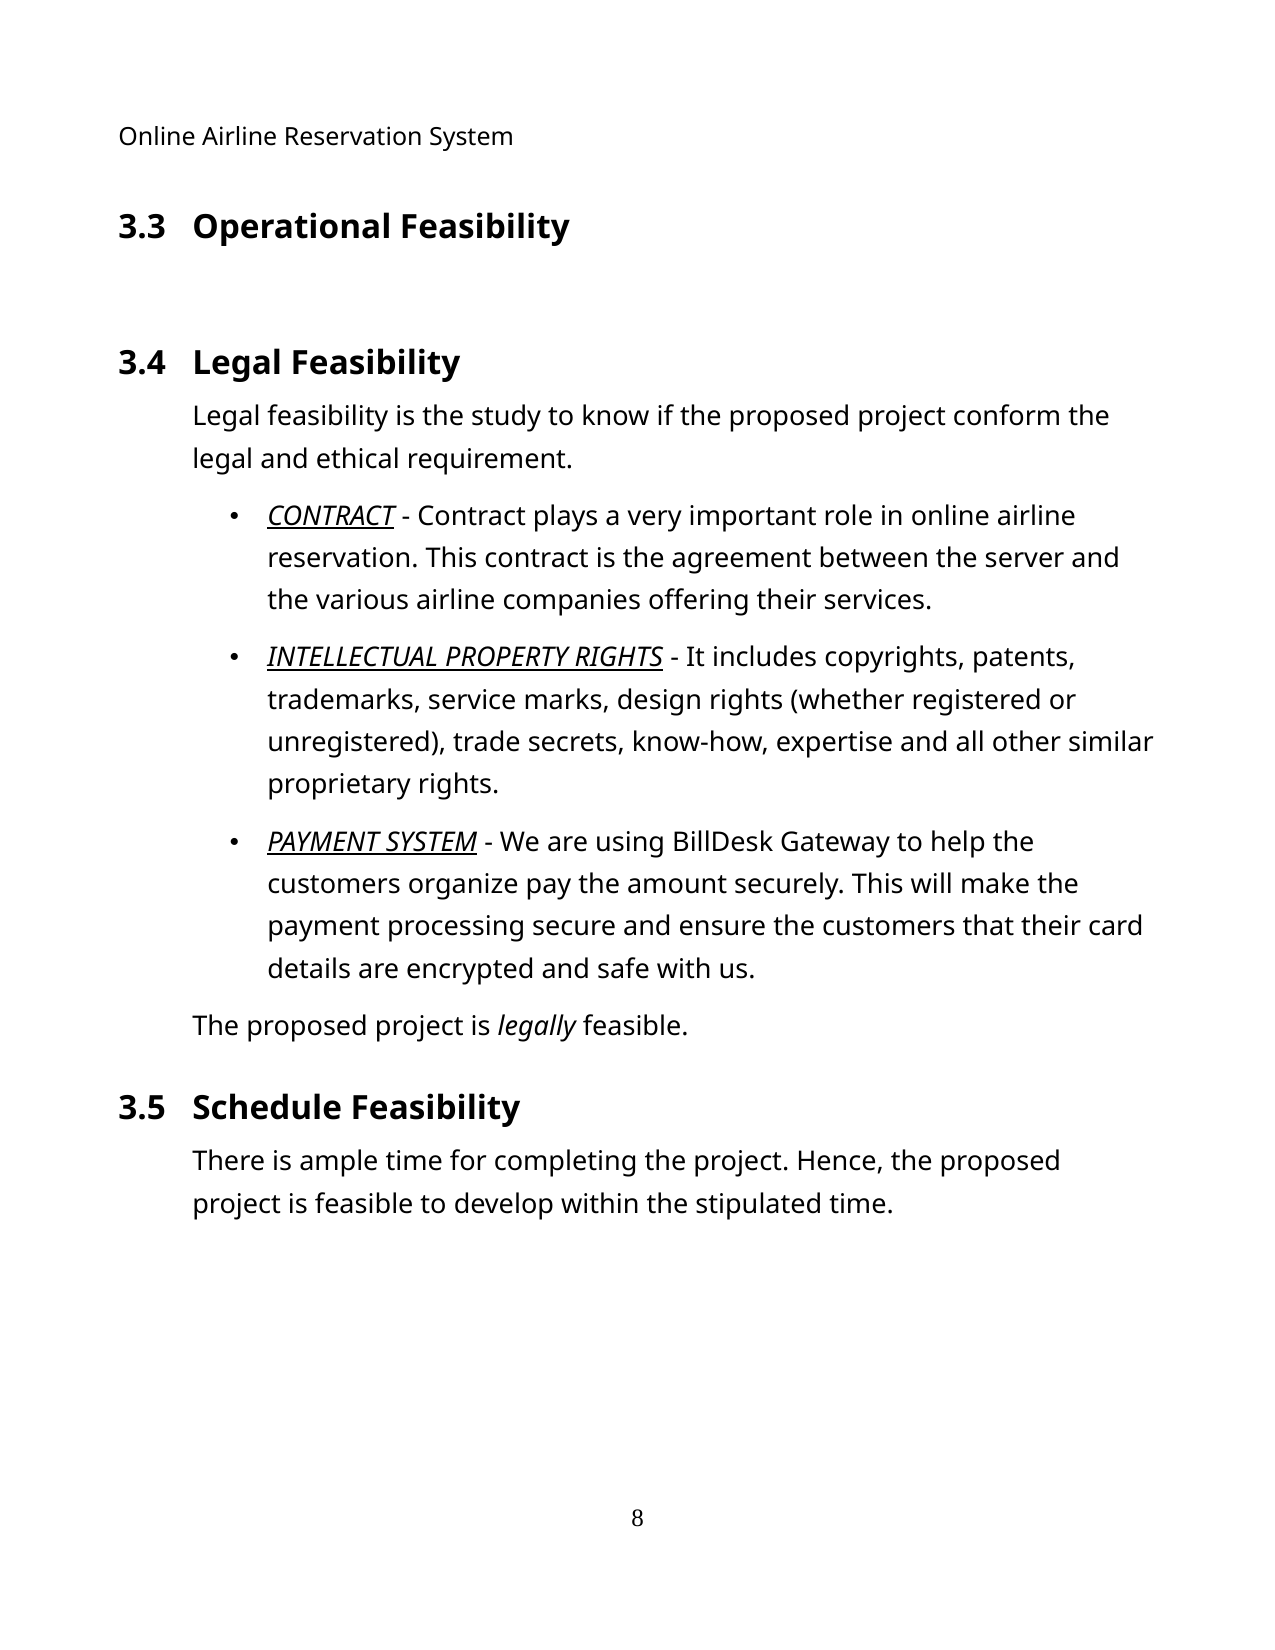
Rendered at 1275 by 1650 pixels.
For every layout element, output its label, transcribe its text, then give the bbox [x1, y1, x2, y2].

subtitle Schedule Feasibility [118, 1084, 1157, 1129]
text There is ample time for completing the project. Hence, the proposed project is feasible to develop within the stipulated time. [192, 1142, 1157, 1221]
text Legal feasibility is the study to know if the proposed project conform the legal and ethical requirement. [192, 397, 1157, 476]
list PAYMENT SYSTEM - We are using BillDesk Gateway to help the customers organize pay the amount securely. This will make the payment processing secure and ensure the customers that their card details are encrypted and safe with us. [229, 822, 1157, 986]
text The proposed project is legally feasible. [192, 1006, 1157, 1043]
list CONTRACT - Contract plays a very important role in online airline reservation. This contract is the agreement between the server and the various airline companies offering their services. [229, 496, 1157, 618]
subtitle Operational Feasibility [118, 203, 1157, 248]
subtitle Legal Feasibility [118, 339, 1157, 384]
list INTELLECTUAL PROPERTY RIGHTS - It includes copyrights, patents, trademarks, service marks, design rights (whether registered or unregistered), trade secrets, know-how, expertise and all other similar proprietary rights. [229, 638, 1157, 802]
